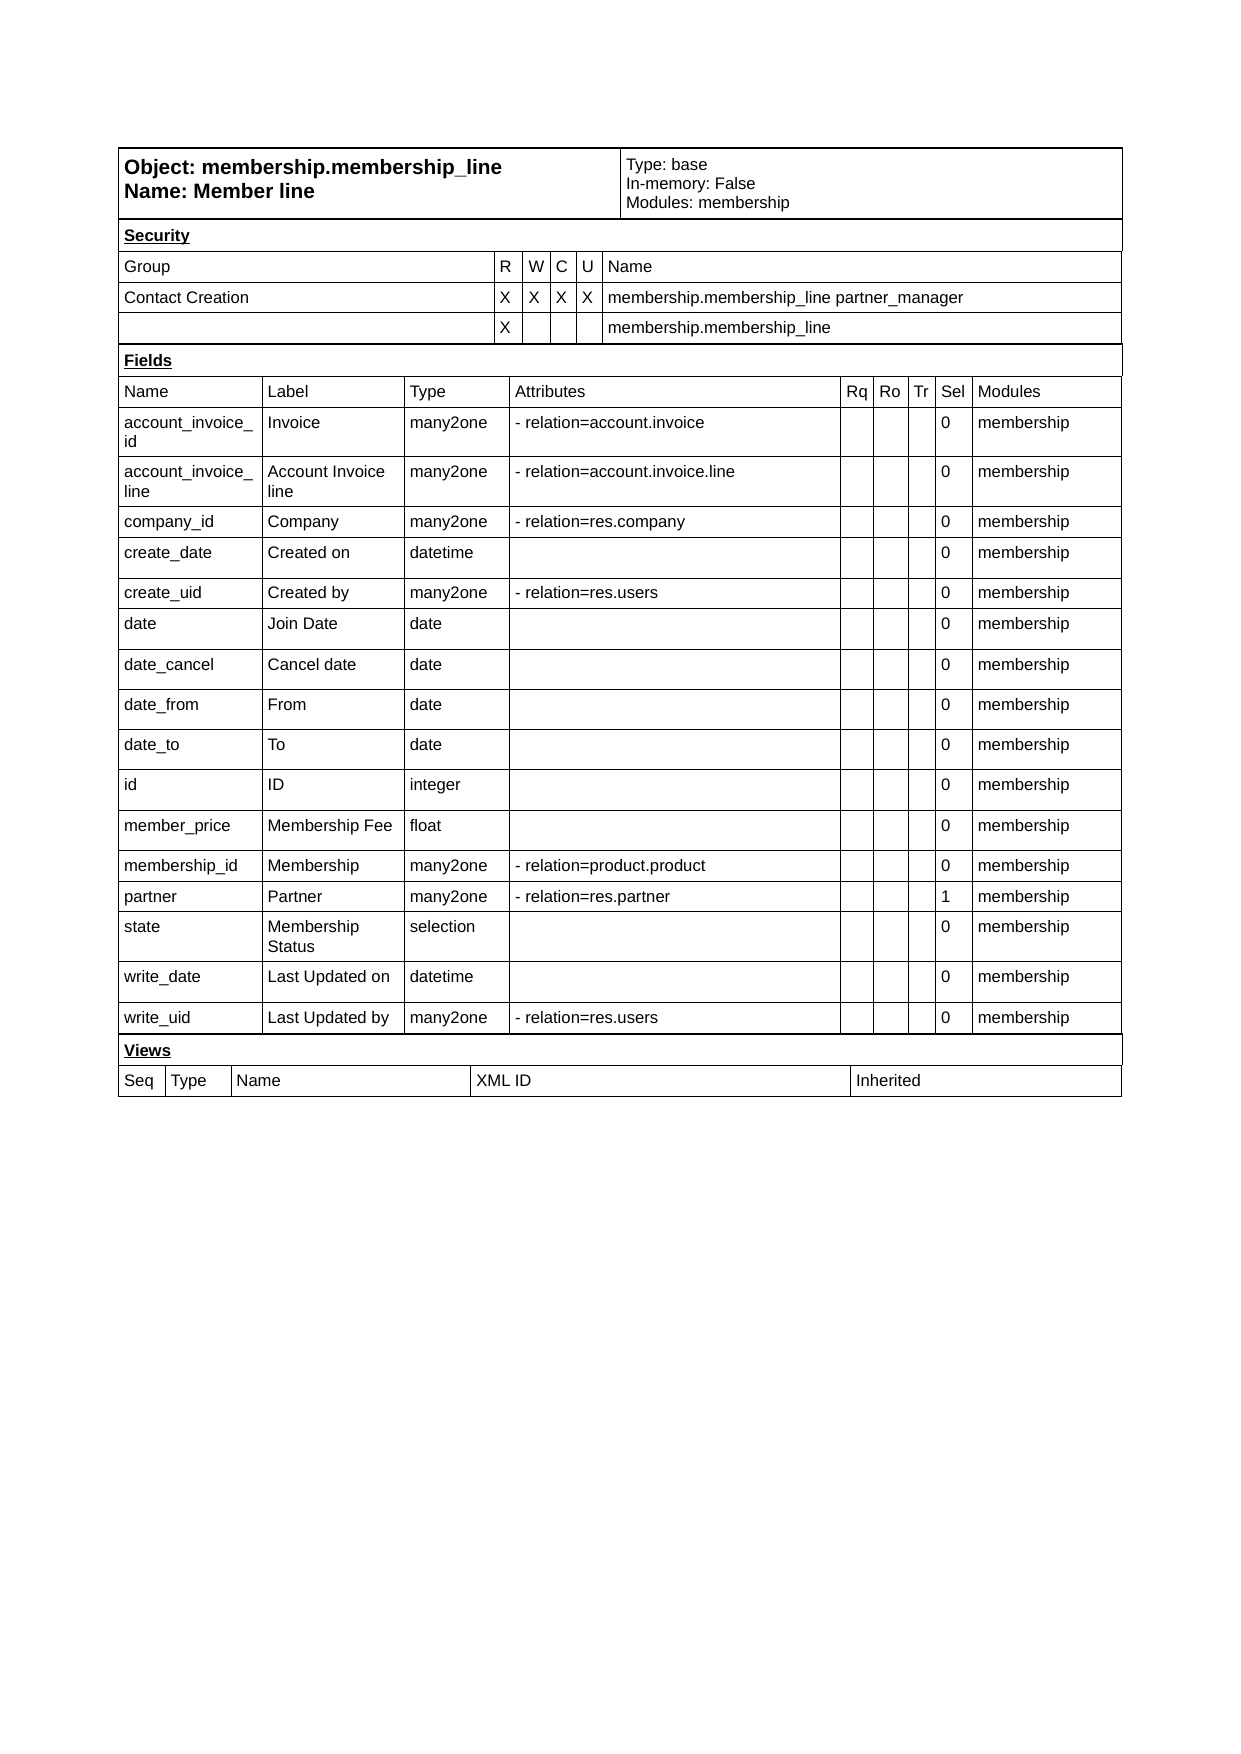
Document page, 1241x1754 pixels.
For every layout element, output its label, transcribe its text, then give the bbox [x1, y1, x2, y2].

table_cell [510, 609, 840, 648]
table_cell membership [973, 650, 1121, 689]
table_cell 0 [936, 650, 972, 689]
table_header Seq [119, 1066, 165, 1096]
table_cell [909, 851, 935, 881]
table_cell membership_id [119, 851, 262, 881]
table_cell write_uid [119, 1003, 262, 1032]
table_cell selection [405, 912, 509, 961]
table_cell [523, 313, 550, 343]
table_cell [909, 811, 935, 850]
table_cell Created by [263, 579, 404, 608]
table_cell Account Invoice line [263, 457, 404, 506]
table_cell [909, 882, 935, 911]
table_cell 0 [936, 609, 972, 648]
table_cell 0 [936, 538, 972, 577]
table_cell [841, 650, 873, 689]
table_cell [510, 770, 840, 810]
table_cell membership [973, 579, 1121, 608]
table_header Inherited [851, 1066, 1121, 1096]
table_cell 1 [936, 882, 972, 911]
table_header Type [405, 377, 509, 407]
table_cell [841, 609, 873, 648]
table_cell membership.membership_line [603, 313, 1121, 343]
table_cell [874, 650, 908, 689]
table_cell membership [973, 912, 1121, 961]
table_header Rq [841, 377, 873, 407]
table_header W [523, 252, 550, 282]
table_cell company_id [119, 507, 262, 537]
table_cell member_price [119, 811, 262, 850]
table_header XML ID [471, 1066, 850, 1096]
table_cell many2one [405, 507, 509, 537]
table_cell [841, 851, 873, 881]
table_header Security [119, 220, 1122, 251]
table_cell Last Updated on [263, 962, 404, 1002]
table_cell [510, 650, 840, 689]
table_cell [874, 408, 908, 456]
table_cell [510, 690, 840, 729]
table_cell membership [973, 730, 1121, 769]
table_cell Cancel date [263, 650, 404, 689]
table_cell membership [973, 538, 1121, 577]
table_cell [841, 811, 873, 850]
table_cell datetime [405, 538, 509, 577]
table_cell - relation=res.users [510, 1003, 840, 1032]
table_cell 0 [936, 912, 972, 961]
table_cell [510, 962, 840, 1002]
table_cell X [577, 283, 602, 312]
table_cell membership [973, 770, 1121, 810]
table_header Modules [973, 377, 1121, 407]
table_cell [874, 1003, 908, 1032]
table_cell date [405, 730, 509, 769]
table_cell 0 [936, 962, 972, 1002]
table_cell id [119, 770, 262, 810]
table_cell [841, 882, 873, 911]
table_cell [874, 851, 908, 881]
table_cell [841, 538, 873, 577]
table_cell [874, 507, 908, 537]
table_cell [909, 690, 935, 729]
table_cell [841, 912, 873, 961]
table_cell membership [973, 851, 1121, 881]
table_cell account_invoice_line [119, 457, 262, 506]
table_cell [510, 730, 840, 769]
table_cell [874, 457, 908, 506]
table_header Name [232, 1066, 470, 1096]
table_cell - relation=res.users [510, 579, 840, 608]
table_cell [909, 408, 935, 456]
table_cell float [405, 811, 509, 850]
table_header Tr [909, 377, 935, 407]
table_cell [874, 538, 908, 577]
table_cell membership [973, 507, 1121, 537]
table_cell many2one [405, 579, 509, 608]
table_cell date_from [119, 690, 262, 729]
table_header Attributes [510, 377, 840, 407]
table_cell [874, 912, 908, 961]
table_cell date_to [119, 730, 262, 769]
table_cell membership [973, 811, 1121, 850]
table_cell [119, 313, 494, 343]
table_cell [874, 811, 908, 850]
table_cell many2one [405, 1003, 509, 1032]
table_cell membership [973, 882, 1121, 911]
table_header C [551, 252, 576, 282]
table_cell - relation=res.company [510, 507, 840, 537]
table_cell 0 [936, 730, 972, 769]
table_header Type: base In-memory: False Modules: membership [621, 149, 1122, 218]
table_cell 0 [936, 507, 972, 537]
table_cell [841, 962, 873, 1002]
table_cell [874, 609, 908, 648]
table_cell [841, 408, 873, 456]
table_cell [874, 579, 908, 608]
table_cell many2one [405, 882, 509, 911]
table_cell Last Updated by [263, 1003, 404, 1032]
table_cell create_date [119, 538, 262, 577]
table_cell X [523, 283, 550, 312]
table_cell date [405, 650, 509, 689]
table_cell [909, 962, 935, 1002]
table_cell Join Date [263, 609, 404, 648]
table_cell [510, 538, 840, 577]
table_cell [841, 690, 873, 729]
table_header Label [263, 377, 404, 407]
table_cell Partner [263, 882, 404, 911]
table_cell [841, 457, 873, 506]
table_cell membership [973, 457, 1121, 506]
table_cell [874, 882, 908, 911]
table_cell [577, 313, 602, 343]
table_header Fields [119, 345, 1122, 376]
table_cell [874, 770, 908, 810]
table_header U [577, 252, 602, 282]
table_cell membership [973, 690, 1121, 729]
table_cell many2one [405, 408, 509, 456]
table_cell [841, 1003, 873, 1032]
table_header Views [119, 1035, 1122, 1065]
table_header Name [603, 252, 1121, 282]
table_cell - relation=product.product [510, 851, 840, 881]
table_cell 0 [936, 1003, 972, 1032]
table_header Object: membership.membership_line Name: Member line [119, 149, 620, 218]
table_cell X [495, 313, 522, 343]
table_cell [909, 538, 935, 577]
table_cell Company [263, 507, 404, 537]
table_cell date [405, 609, 509, 648]
table_cell Created on [263, 538, 404, 577]
table_cell [874, 730, 908, 769]
table_cell Membership Status [263, 912, 404, 961]
table_cell create_uid [119, 579, 262, 608]
table_cell [909, 457, 935, 506]
table_cell [551, 313, 576, 343]
table_cell 0 [936, 811, 972, 850]
table_cell membership [973, 1003, 1121, 1032]
table_cell X [495, 283, 522, 312]
table_cell account_invoice_id [119, 408, 262, 456]
table_cell write_date [119, 962, 262, 1002]
table_cell integer [405, 770, 509, 810]
table_cell - relation=account.invoice.line [510, 457, 840, 506]
table_cell [909, 770, 935, 810]
table_cell [909, 1003, 935, 1032]
table_cell datetime [405, 962, 509, 1002]
table_cell [909, 650, 935, 689]
table_cell [909, 912, 935, 961]
table_cell X [551, 283, 576, 312]
table_cell membership [973, 609, 1121, 648]
table_cell date [405, 690, 509, 729]
table_cell Invoice [263, 408, 404, 456]
table_cell Membership Fee [263, 811, 404, 850]
table_cell [909, 609, 935, 648]
table_cell 0 [936, 770, 972, 810]
table_cell [909, 579, 935, 608]
table_cell [909, 507, 935, 537]
table_header R [495, 252, 522, 282]
table_header Sel [936, 377, 972, 407]
table_cell partner [119, 882, 262, 911]
table_cell [841, 507, 873, 537]
table_cell [874, 690, 908, 729]
table_cell state [119, 912, 262, 961]
table_cell [841, 730, 873, 769]
table_cell Membership [263, 851, 404, 881]
table_header Ro [874, 377, 908, 407]
table_cell [841, 770, 873, 810]
table_cell membership [973, 408, 1121, 456]
table_cell membership [973, 962, 1121, 1002]
table_cell [909, 730, 935, 769]
table_cell [841, 579, 873, 608]
table_cell Contact Creation [119, 283, 494, 312]
table_cell From [263, 690, 404, 729]
table_cell [510, 912, 840, 961]
table_cell 0 [936, 408, 972, 456]
table_cell [510, 811, 840, 850]
table_cell 0 [936, 690, 972, 729]
table_cell date_cancel [119, 650, 262, 689]
table_cell - relation=account.invoice [510, 408, 840, 456]
table_header Type [166, 1066, 231, 1096]
table_cell 0 [936, 579, 972, 608]
table_header Group [119, 252, 494, 282]
table_cell date [119, 609, 262, 648]
table_cell ID [263, 770, 404, 810]
table_cell [874, 962, 908, 1002]
table_cell - relation=res.partner [510, 882, 840, 911]
table_cell many2one [405, 457, 509, 506]
table_header Name [119, 377, 262, 407]
table_cell To [263, 730, 404, 769]
table_cell many2one [405, 851, 509, 881]
table_cell 0 [936, 851, 972, 881]
table_cell 0 [936, 457, 972, 506]
table_cell membership.membership_line partner_manager [603, 283, 1121, 312]
